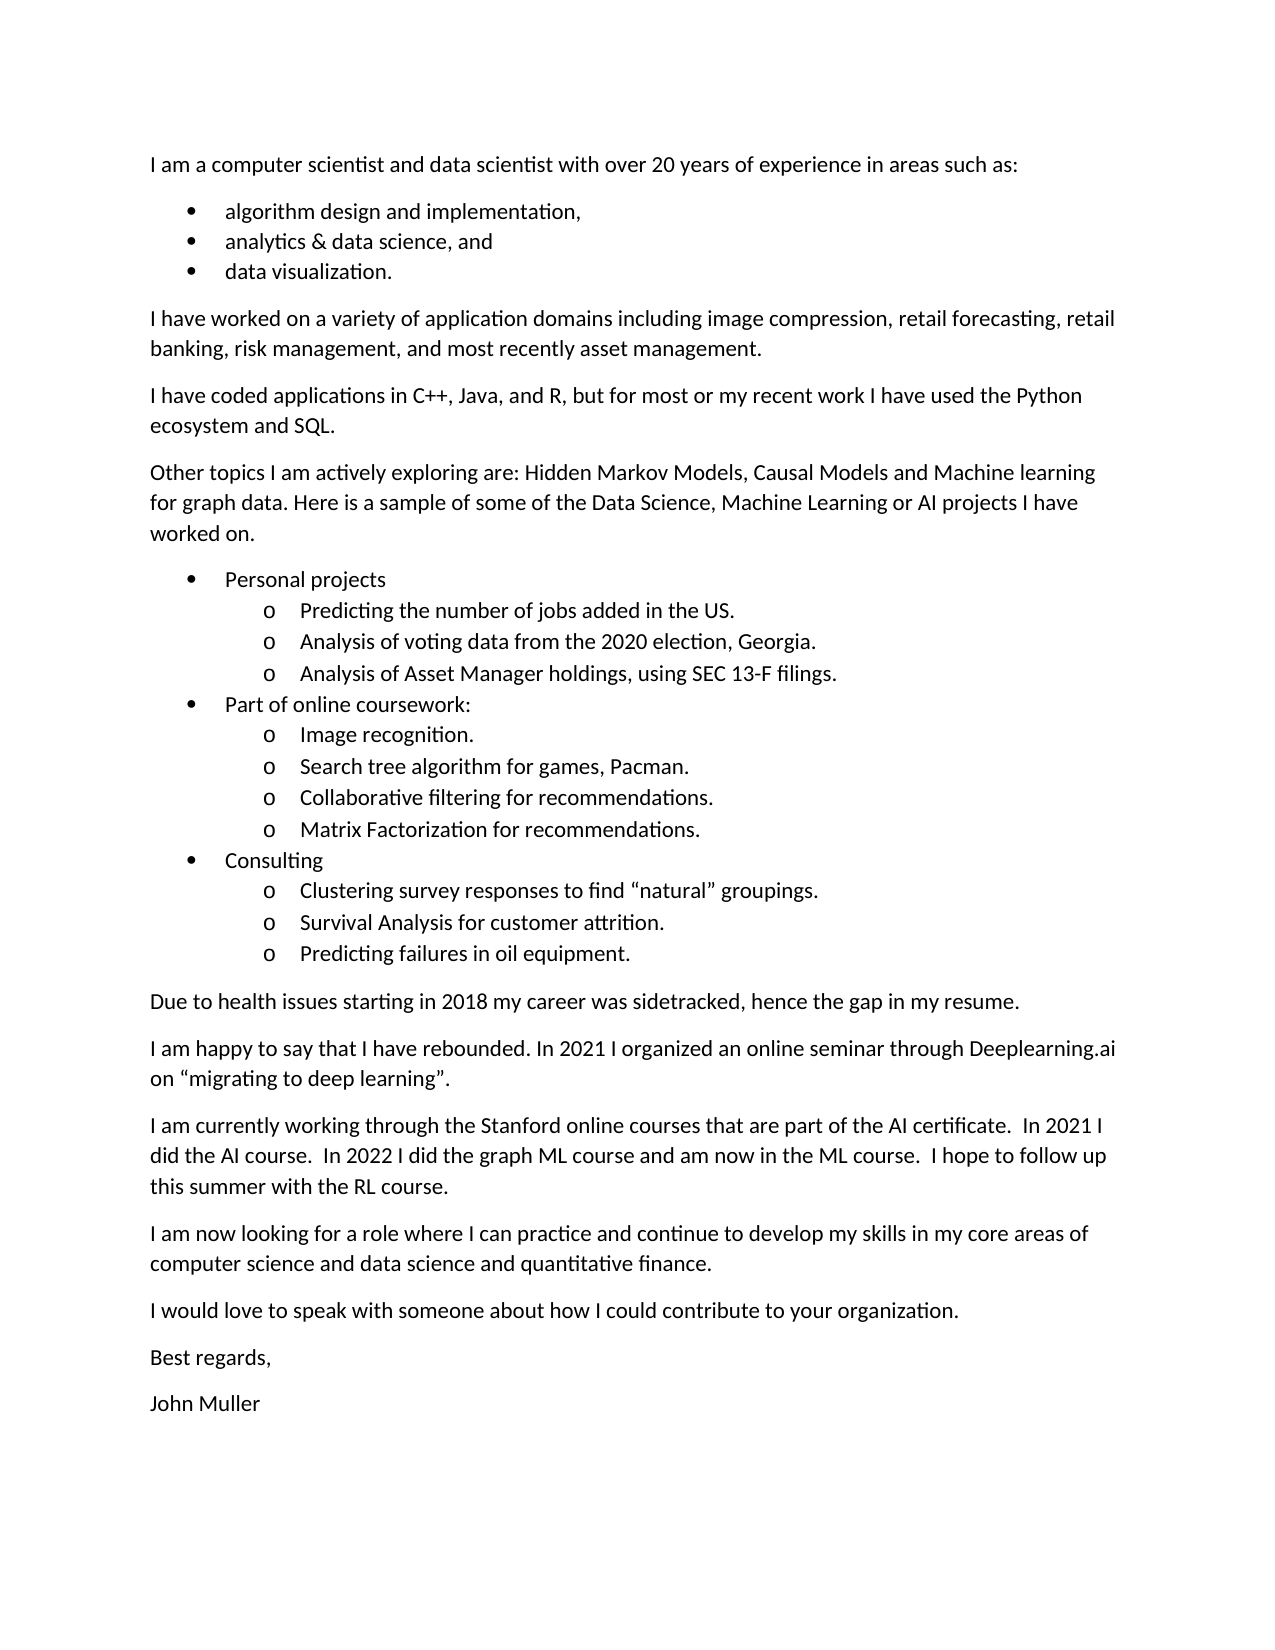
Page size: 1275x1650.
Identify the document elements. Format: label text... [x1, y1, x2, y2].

list Predicting the number of jobs added in the US. [262, 596, 1125, 625]
text Other topics I am actively exploring are: Hidden Markov Models, Causal Models and Machine learning for graph data. Here is a sample of some of the Data Science, Machine Learning or AI projects I have worked on. [150, 458, 1125, 547]
list Image recognition. [262, 720, 1125, 749]
list Personal projects [187, 566, 1125, 594]
list analytics & data science, and [187, 227, 1125, 255]
list Clustering survey responses to find “natural” groupings. [262, 876, 1125, 906]
list Predicting failures in oil equipment. [262, 939, 1125, 968]
list Search tree algorithm for games, Pacman. [262, 752, 1125, 781]
text Best regards, [150, 1343, 1125, 1371]
list Analysis of Asset Manager holdings, using SEC 13-F filings. [262, 659, 1125, 688]
text I am currently working through the Stanford online courses that are part of the AI certificate. In 2021 I did the AI course. In 2022 I did the graph ML course and am now in the ML course. I hope to follow up this summer with the RL course. [150, 1111, 1125, 1200]
text I have worked on a variety of application domains including image compression, retail forecasting, retail banking, risk management, and most recently asset management. [150, 304, 1125, 362]
list Analysis of voting data from the 2020 election, Georgia. [262, 627, 1125, 656]
list algorithm design and implementation, [187, 197, 1125, 225]
list Survival Analysis for customer attrition. [262, 908, 1125, 937]
text I would love to speak with someone about how I could contribute to your organization. [150, 1296, 1125, 1324]
list data visualization. [187, 257, 1125, 285]
list Matrix Factorization for recommendations. [262, 815, 1125, 844]
list Collaborative filtering for recommendations. [262, 783, 1125, 812]
text John Muller [150, 1389, 1125, 1418]
text Due to health issues starting in 2018 my career was sidetracked, hence the gap in my resume. [150, 987, 1125, 1016]
text I have coded applications in C++, Java, and R, but for most or my recent work I have used the Python ecosystem and SQL. [150, 381, 1125, 439]
text I am a computer scientist and data scientist with over 20 years of experience in areas such as: [150, 150, 1125, 178]
list Consulting [187, 846, 1125, 874]
list Part of online coursework: [187, 690, 1125, 718]
text I am now looking for a role where I can practice and continue to develop my skills in my core areas of computer science and data science and quantitative finance. [150, 1219, 1125, 1277]
text I am happy to say that I have rebounded. In 2021 I organized an online seminar through Deeplearning.ai on “migrating to deep learning”. [150, 1034, 1125, 1093]
